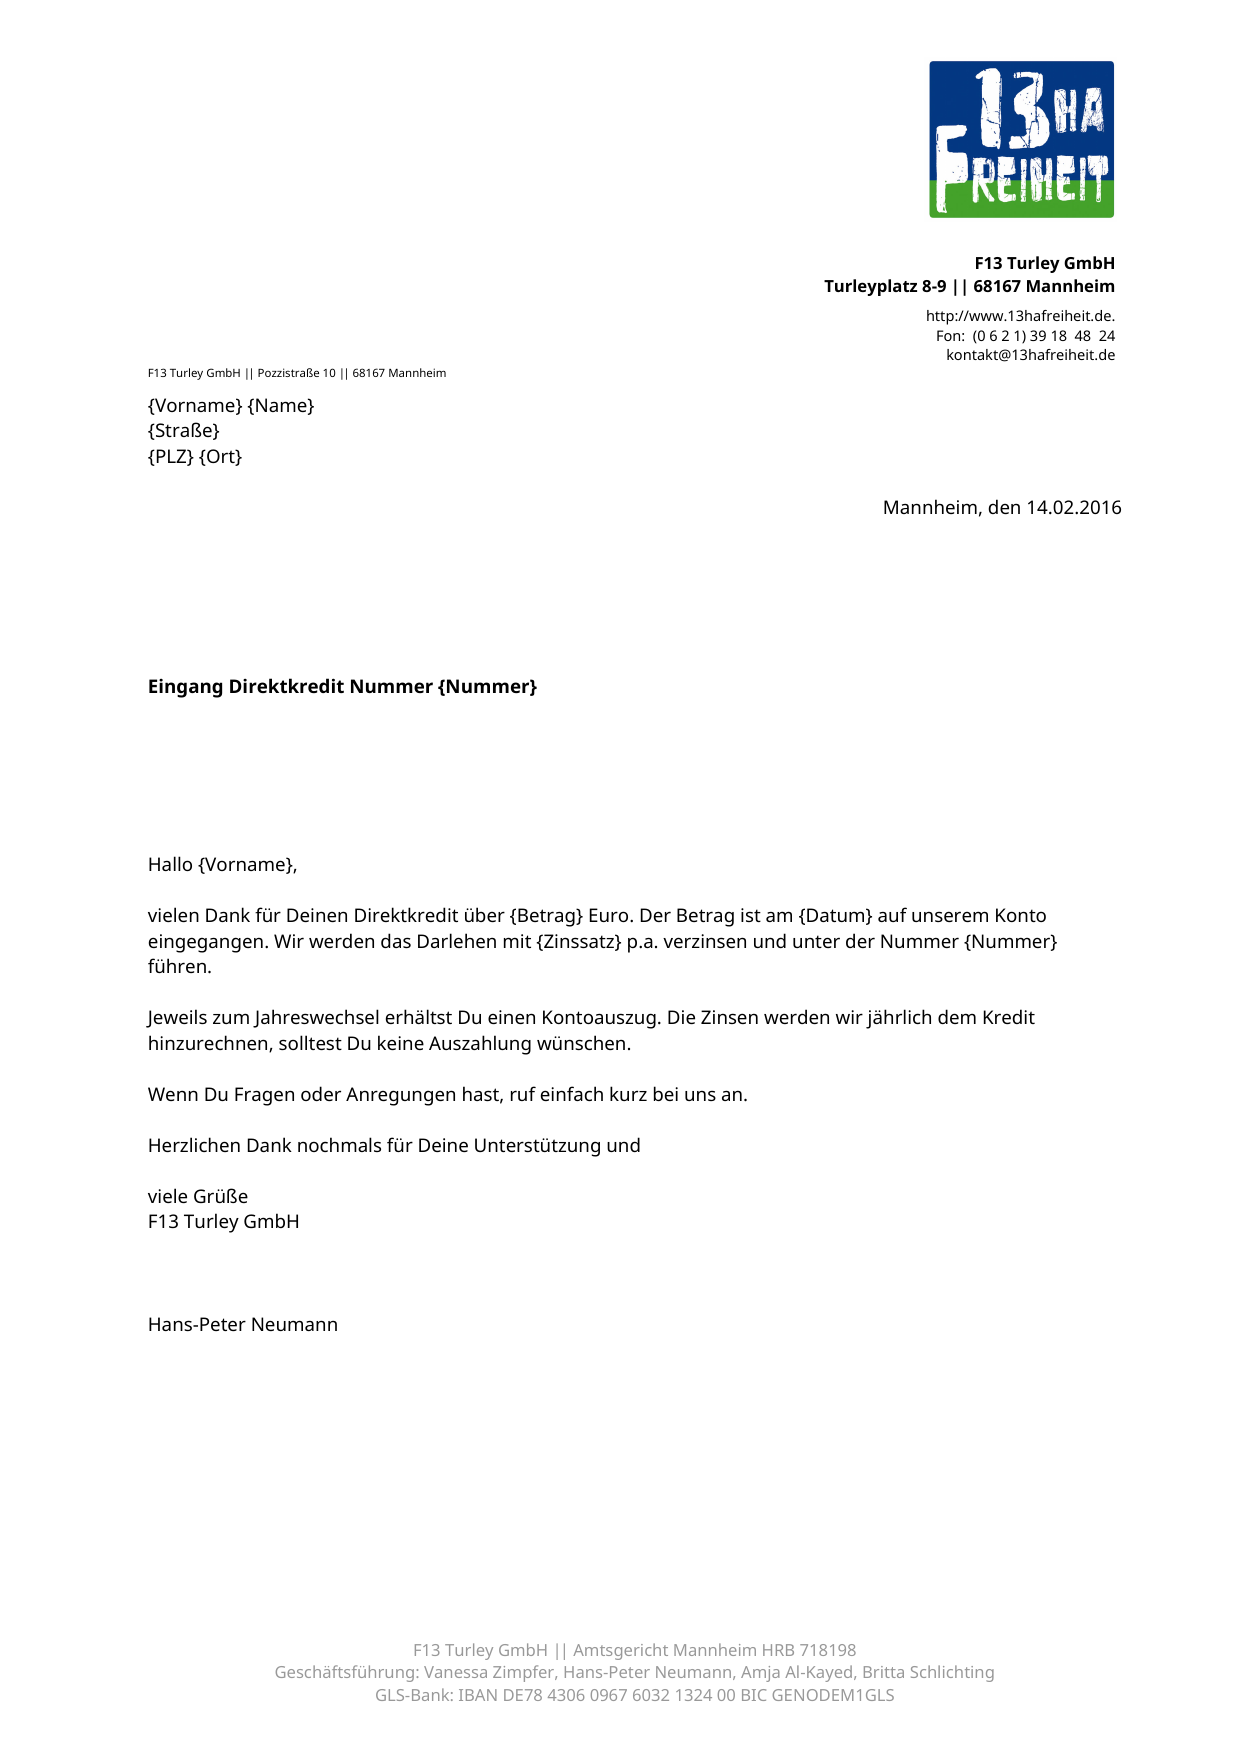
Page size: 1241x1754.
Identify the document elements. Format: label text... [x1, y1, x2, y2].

text {Straße} [148, 418, 1122, 443]
text Hallo {Vorname}, [148, 852, 1122, 877]
text Eingang Direktkredit Nummer {Nummer} [148, 673, 1122, 698]
text {PLZ} {Ort} [148, 443, 1122, 469]
text Wenn Du Fragen oder Anregungen hast, ruf einfach kurz bei uns an. [148, 1081, 1122, 1107]
text {Vorname} {Name} [148, 392, 1122, 418]
text Jeweils zum Jahreswechsel erhältst Du einen Kontoauszug. Die Zinsen werden wir jährlich dem Kredit hinzurechnen, solltest Du keine Auszahlung wünschen. [148, 1005, 1122, 1056]
text Herzlichen Dank nochmals für Deine Unterstützung und [148, 1132, 1122, 1158]
text viele Grüße [148, 1183, 1122, 1209]
picture [924, 57, 1118, 222]
text vielen Dank für Deinen Direktkredit über {Betrag} Euro. Der Betrag ist am {Datum} auf unserem Konto eingegangen. Wir werden das Darlehen mit {Zinssatz} p.a. verzinsen und unter der Nummer {Nummer} führen. [148, 903, 1122, 979]
text Mannheim, den 14.02.2016 [148, 494, 1122, 520]
text Hans-Peter Neumann [148, 1311, 1122, 1336]
text F13 Turley GmbH [148, 1209, 1122, 1234]
